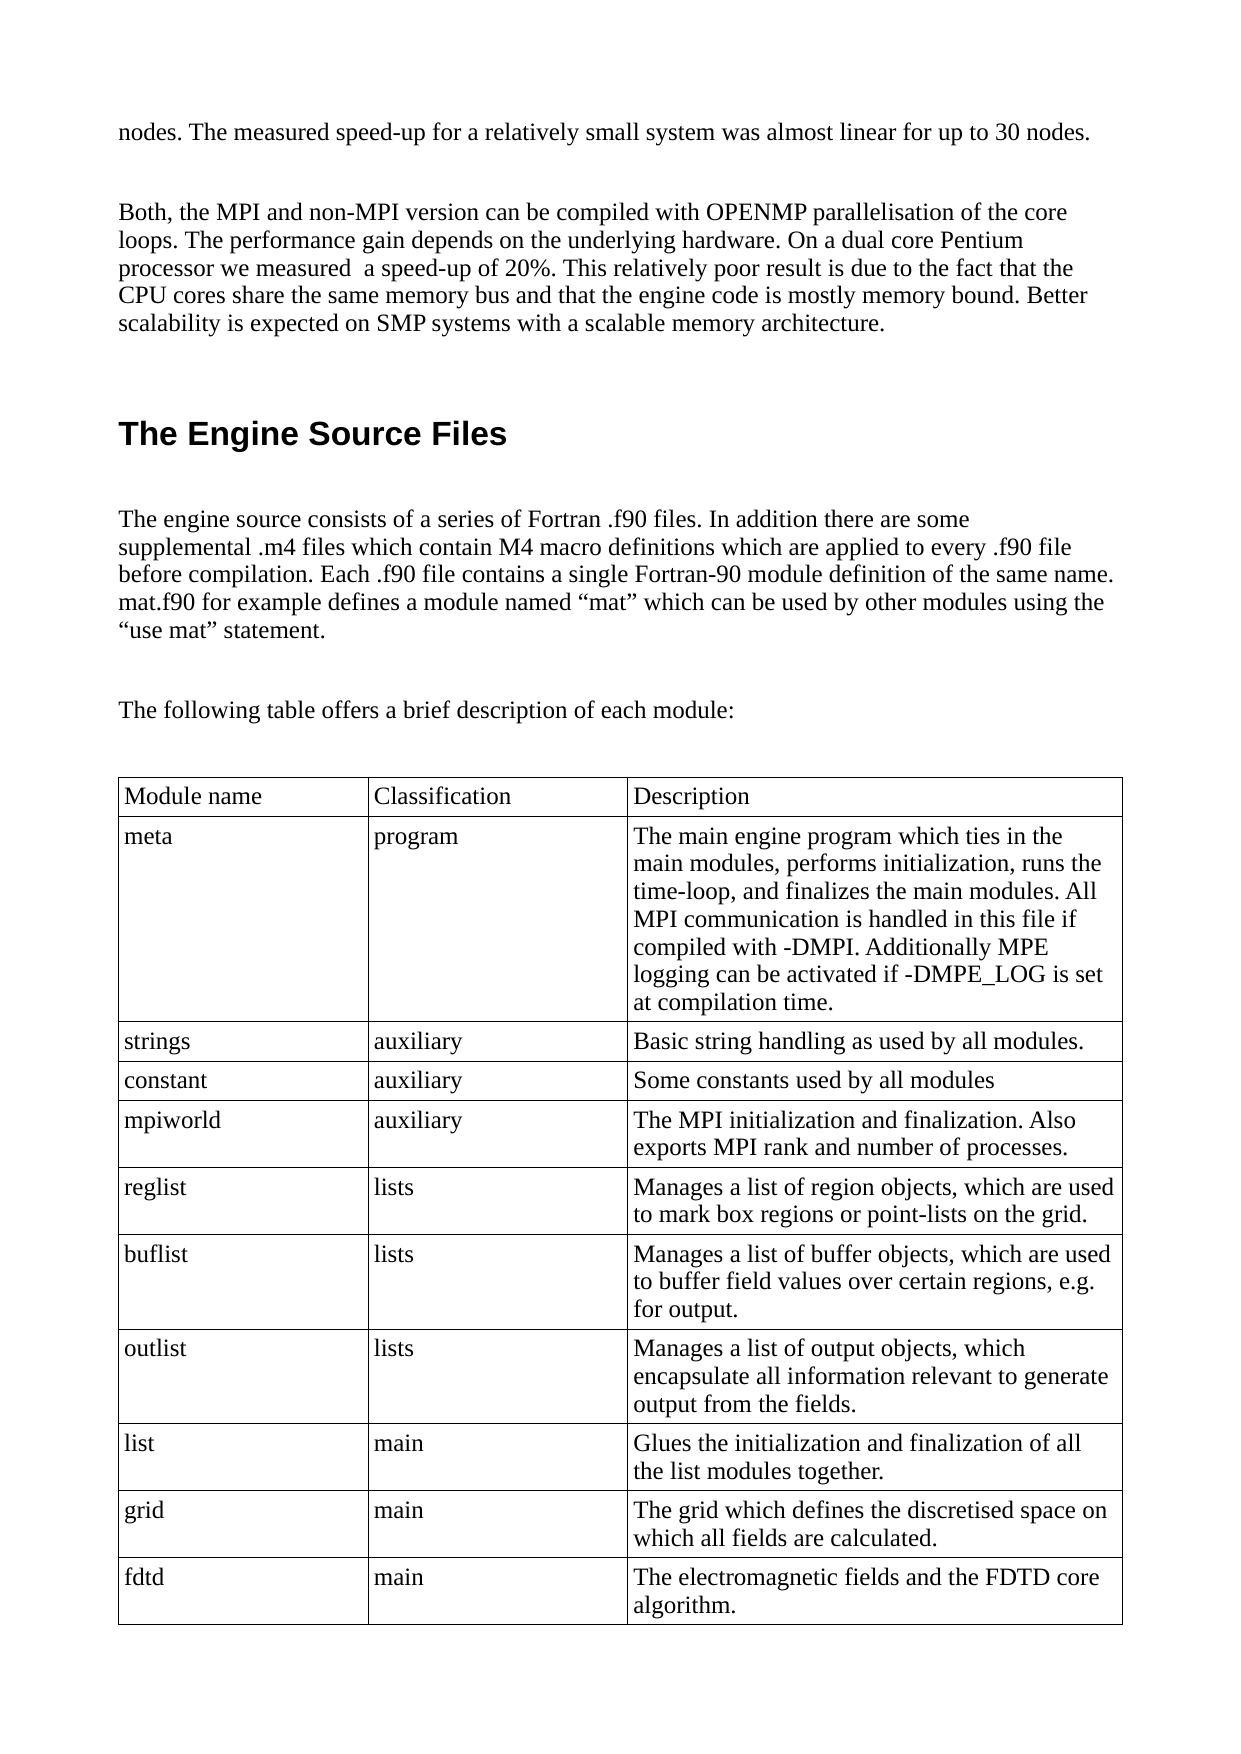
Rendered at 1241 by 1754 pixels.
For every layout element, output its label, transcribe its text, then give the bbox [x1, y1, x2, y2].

table_cell main [369, 1558, 627, 1624]
table_cell lists [369, 1168, 627, 1234]
subtitle The Engine Source Files [118, 415, 1122, 452]
table_cell strings [119, 1022, 368, 1061]
table_cell list [119, 1424, 368, 1490]
table_cell Manages a list of buffer objects, which are used to buffer field values over certain regions, e.g. for output. [628, 1235, 1122, 1329]
table_cell The electromagnetic fields and the FDTD core algorithm. [628, 1558, 1122, 1624]
table_cell The MPI initialization and finalization. Also exports MPI rank and number of processes. [628, 1101, 1122, 1167]
table_cell main [369, 1491, 627, 1557]
table_cell constant [119, 1062, 368, 1100]
table_cell Basic string handling as used by all modules. [628, 1022, 1122, 1061]
table_cell program [369, 817, 627, 1021]
table_cell mpiworld [119, 1101, 368, 1167]
table_cell auxiliary [369, 1022, 627, 1061]
table_cell Manages a list of region objects, which are used to mark box regions or point-lists on the grid. [628, 1168, 1122, 1234]
table_cell reglist [119, 1168, 368, 1234]
text The engine source consists of a series of Fortran .f90 files. In addition there are some supplemental .m4 files which contain M4 macro definitions which are applied to every .f90 file before compilation. Each .f90 file contains a single Fortran-90 module definition of the same name. mat.f90 for example defines a module named “mat” which can be used by other modules using the “use mat” statement. [118, 505, 1122, 643]
table_cell buflist [119, 1235, 368, 1329]
table_header Classification [369, 778, 627, 816]
table_cell The main engine program which ties in the main modules, performs initialization, runs the time-loop, and finalizes the main modules. All MPI communication is handled in this file if compiled with -DMPI. Additionally MPE logging can be activated if -DMPE_LOG is set at compilation time. [628, 817, 1122, 1021]
table_header Module name [119, 778, 368, 816]
table_cell auxiliary [369, 1101, 627, 1167]
table_cell lists [369, 1330, 627, 1423]
table_cell auxiliary [369, 1062, 627, 1100]
table_cell meta [119, 817, 368, 1021]
table_cell Glues the initialization and finalization of all the list modules together. [628, 1424, 1122, 1490]
table_cell main [369, 1424, 627, 1490]
table_header Description [628, 778, 1122, 816]
text nodes. The measured speed-up for a relatively small system was almost linear for up to 30 nodes. [118, 118, 1122, 146]
text The following table offers a brief description of each module: [118, 696, 1122, 724]
table_cell outlist [119, 1330, 368, 1423]
table_cell The grid which defines the discretised space on which all fields are calculated. [628, 1491, 1122, 1557]
table_cell fdtd [119, 1558, 368, 1624]
text Both, the MPI and non-MPI version can be compiled with OPENMP parallelisation of the core loops. The performance gain depends on the underlying hardware. On a dual core Pentium processor we measured a speed-up of 20%. This relatively poor result is due to the fact that the CPU cores share the same memory bus and that the engine code is mostly memory bound. Better scalability is expected on SMP systems with a scalable memory architecture. [118, 198, 1122, 337]
table_cell Some constants used by all modules [628, 1062, 1122, 1100]
table_cell Manages a list of output objects, which encapsulate all information relevant to generate output from the fields. [628, 1330, 1122, 1423]
table_cell grid [119, 1491, 368, 1557]
table_cell lists [369, 1235, 627, 1329]
